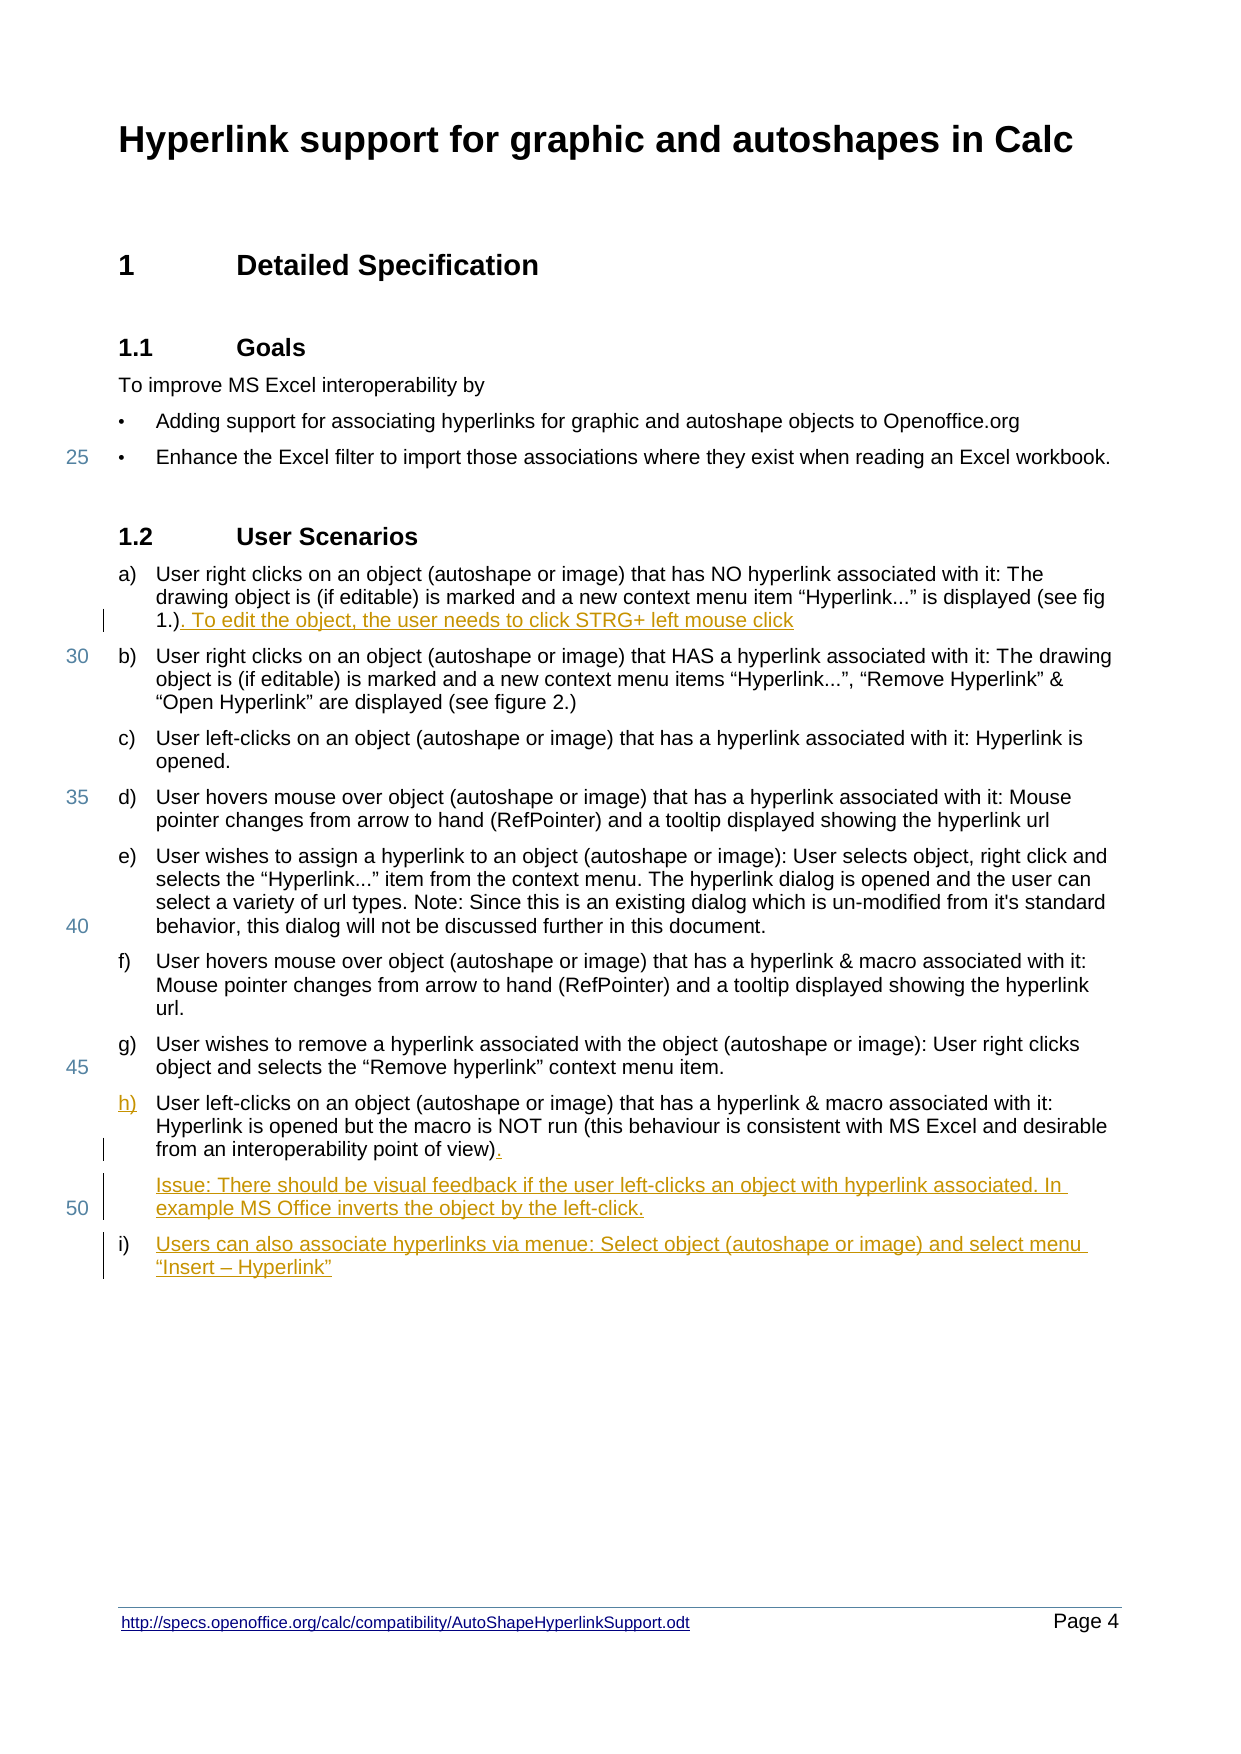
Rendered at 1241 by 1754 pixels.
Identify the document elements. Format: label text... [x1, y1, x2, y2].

list Issue: There should be visual feedback if the user left-clicks an object with hyperlink associated. In example MS Office inverts the object by the left-click. [118, 1173, 1122, 1220]
list Users can also associate hyperlinks via menue: Select object (autoshape or image) and select menu “Insert – Hyperlink” [118, 1232, 1122, 1279]
list User wishes to assign a hyperlink to an object (autoshape or image): User selects object, right click and selects the “Hyperlink...” item from the context menu. The hyperlink dialog is opened and the user can select a variety of url types. Note: Since this is an existing dialog which is un-modified from it's standard behavior, this dialog will not be discussed further in this document. [118, 844, 1122, 937]
list User wishes to remove a hyperlink associated with the object (autoshape or image): User right clicks object and selects the “Remove hyperlink” context menu item. [118, 1032, 1122, 1078]
list User hovers mouse over object (autoshape or image) that has a hyperlink associated with it: Mouse pointer changes from arrow to hand (RefPointer) and a tooltip displayed showing the hyperlink url [118, 786, 1122, 832]
list Adding support for associating hyperlinks for graphic and autoshape objects to Openoffice.org [118, 410, 1122, 433]
subtitle Goals [118, 334, 1122, 362]
list User hovers mouse over object (autoshape or image) that has a hyperlink & macro associated with it: Mouse pointer changes from arrow to hand (RefPointer) and a tooltip displayed showing the hyperlink url. [118, 950, 1122, 1019]
subtitle User Scenarios [118, 522, 1122, 550]
list Enhance the Excel filter to import those associations where they exist when reading an Excel workbook. [118, 445, 1122, 469]
list User left-clicks on an object (autoshape or image) that has a hyperlink associated with it: Hyperlink is opened. [118, 727, 1122, 773]
text To improve MS Excel interoperability by [118, 374, 1122, 397]
list User right clicks on an object (autoshape or image) that has NO hyperlink associated with it: The drawing object is (if editable) is marked and a new context menu item “Hyperlink...” is displayed (see fig 1.). To edit the object, the user needs to click STRG+ left mouse click [118, 562, 1122, 632]
list User left-clicks on an object (autoshape or image) that has a hyperlink & macro associated with it: Hyperlink is opened but the macro is NOT run (this behaviour is consistent with MS Excel and desirable from an interoperability point of view). [118, 1091, 1122, 1161]
list User right clicks on an object (autoshape or image) that HAS a hyperlink associated with it: The drawing object is (if editable) is marked and a new context menu items “Hyperlink...”, “Remove Hyperlink” & “Open Hyperlink” are displayed (see figure 2.) [118, 644, 1122, 714]
subtitle Detailed Specification [118, 248, 1122, 281]
